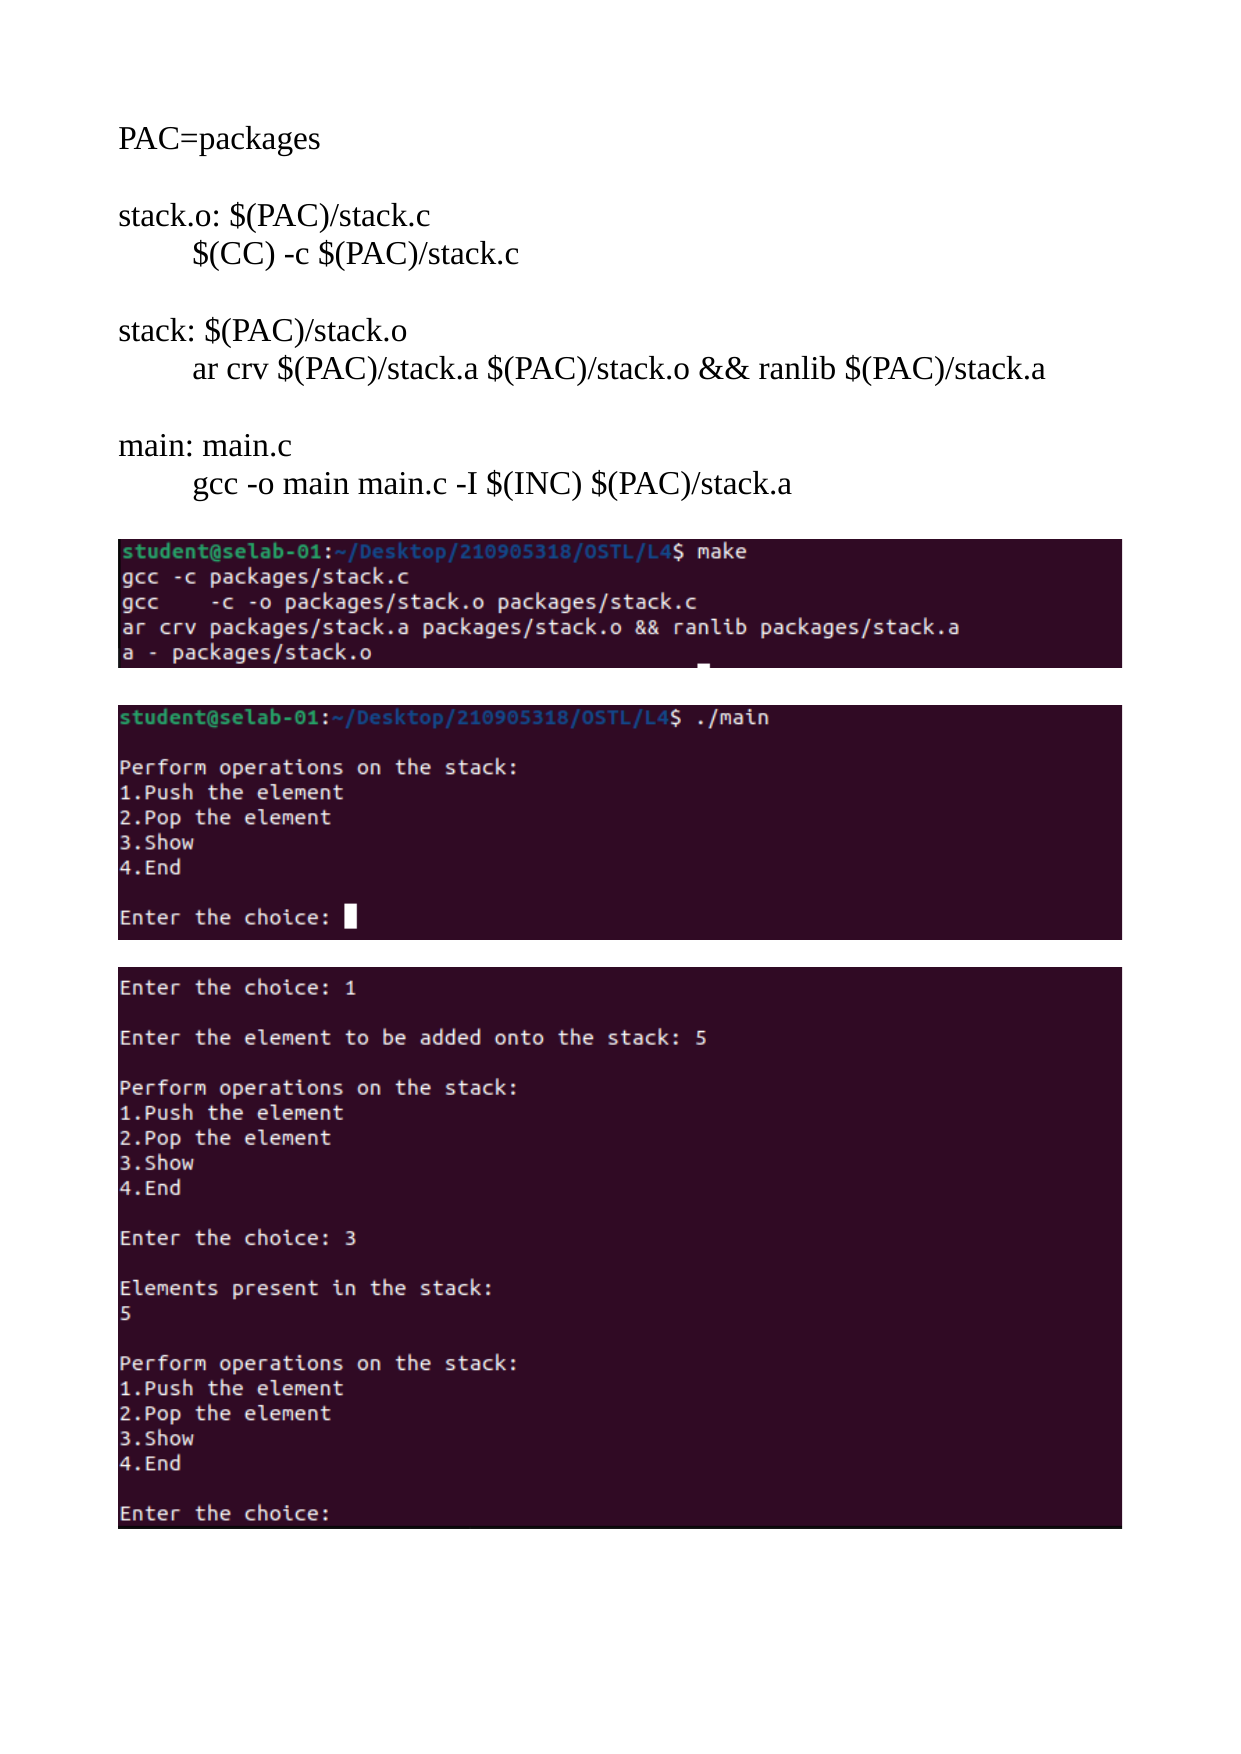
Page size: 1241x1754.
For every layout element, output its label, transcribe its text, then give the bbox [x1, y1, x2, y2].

picture [118, 967, 1123, 1529]
text ar crv $(PAC)/stack.a $(PAC)/stack.o && ranlib $(PAC)/stack.a [118, 348, 1122, 386]
picture [118, 705, 1123, 940]
text stack: $(PAC)/stack.o [118, 310, 1122, 348]
picture [118, 539, 1123, 668]
text stack.o: $(PAC)/stack.c [118, 195, 1122, 233]
text PAC=packages [118, 118, 1122, 156]
text $(CC) -c $(PAC)/stack.c [118, 233, 1122, 271]
text gcc -o main main.c -I $(INC) $(PAC)/stack.a [118, 463, 1122, 501]
text main: main.c [118, 425, 1122, 463]
